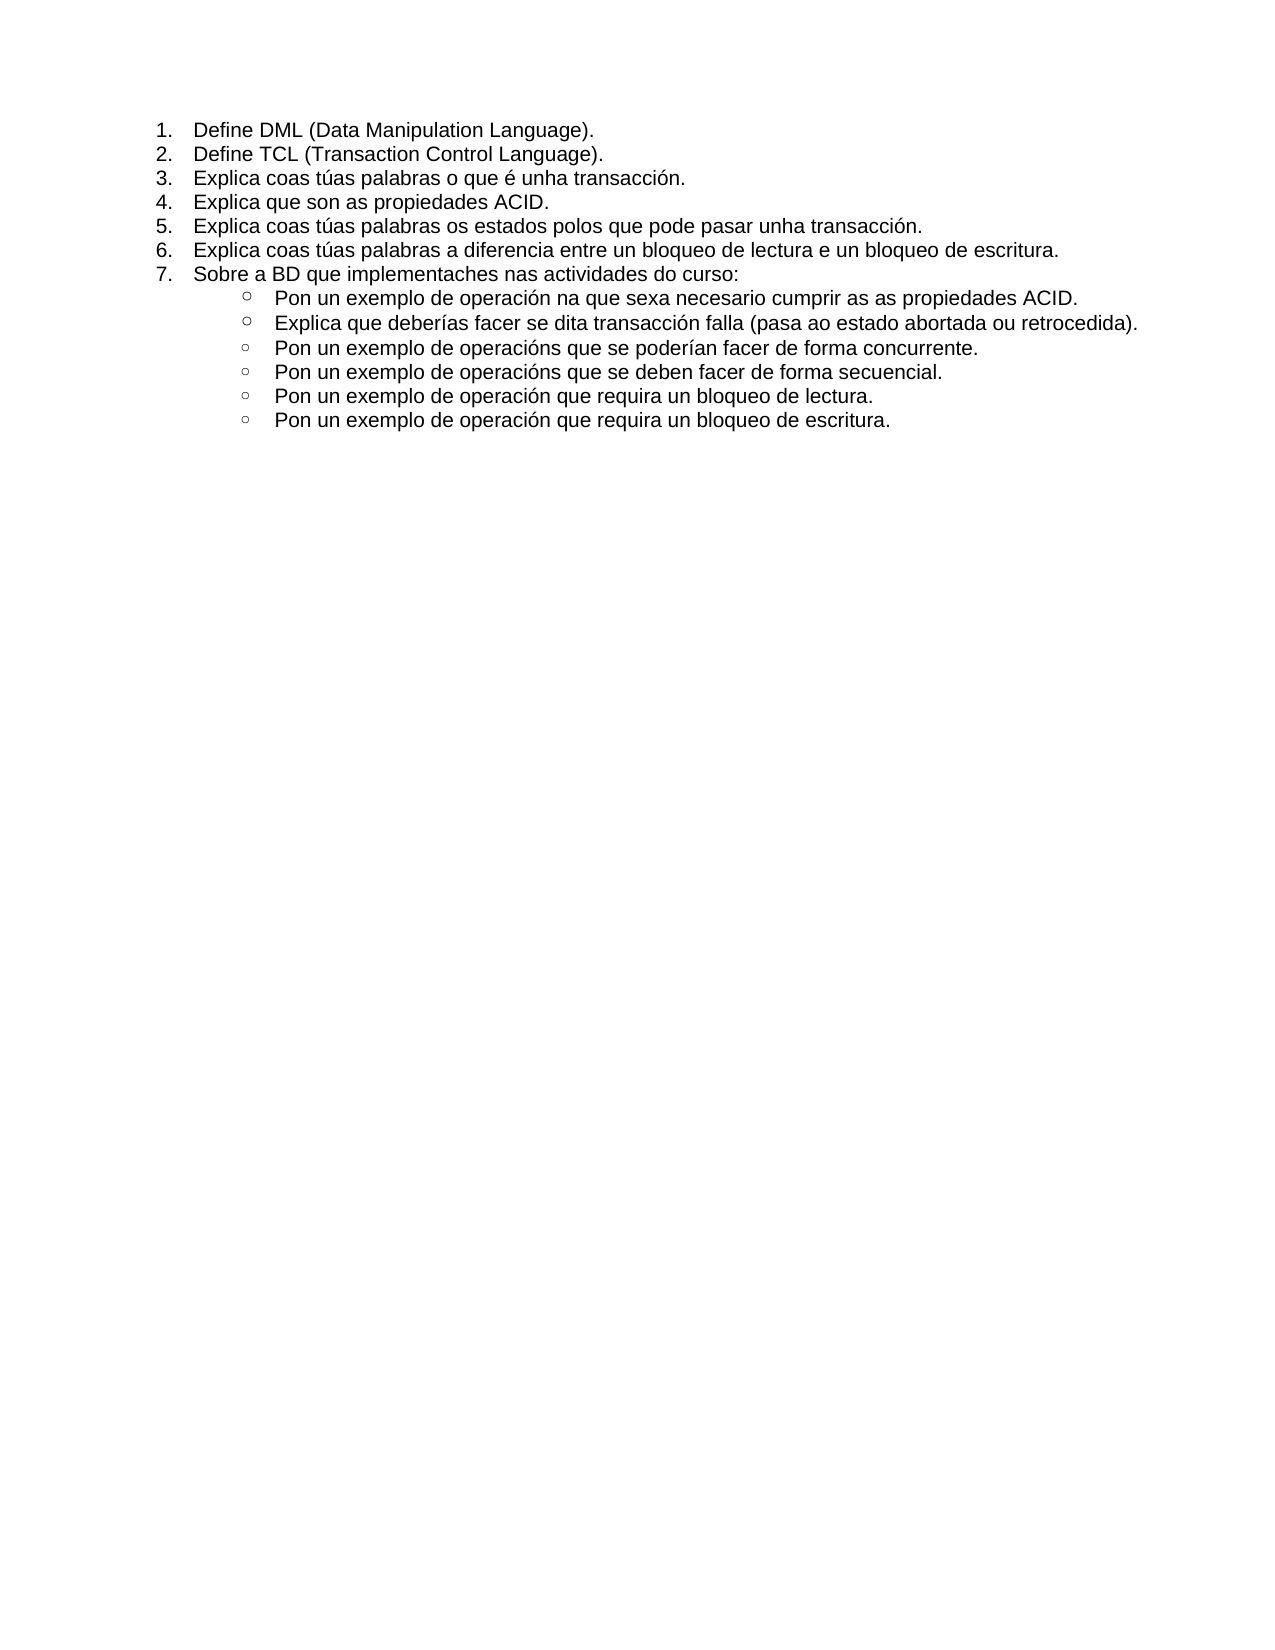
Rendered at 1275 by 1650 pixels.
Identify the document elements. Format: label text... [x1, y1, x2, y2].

list Sobre a BD que implementaches nas actividades do curso: [156, 262, 1157, 286]
list Define TCL (Transaction Control Language). [156, 142, 1157, 166]
list Explica coas túas palabras o que é unha transacción. [156, 166, 1157, 190]
list Pon un exemplo de operacións que se poderían facer de forma concurrente. [237, 336, 1157, 360]
list Pon un exemplo de operación que requira un bloqueo de escritura. [237, 408, 1157, 432]
list Pon un exemplo de operacións que se deben facer de forma secuencial. [237, 360, 1157, 384]
list Pon un exemplo de operación que requira un bloqueo de lectura. [237, 384, 1157, 408]
list Explica que deberías facer se dita transacción falla (pasa ao estado abortada ou retrocedida). [237, 311, 1157, 336]
list Explica coas túas palabras os estados polos que pode pasar unha transacción. [156, 214, 1157, 238]
list Pon un exemplo de operación na que sexa necesario cumprir as as propiedades ACID. [237, 286, 1157, 311]
list Define DML (Data Manipulation Language). [156, 118, 1157, 142]
list Explica coas túas palabras a diferencia entre un bloqueo de lectura e un bloqueo de escritura. [156, 238, 1157, 262]
list Explica que son as propiedades ACID. [156, 190, 1157, 214]
